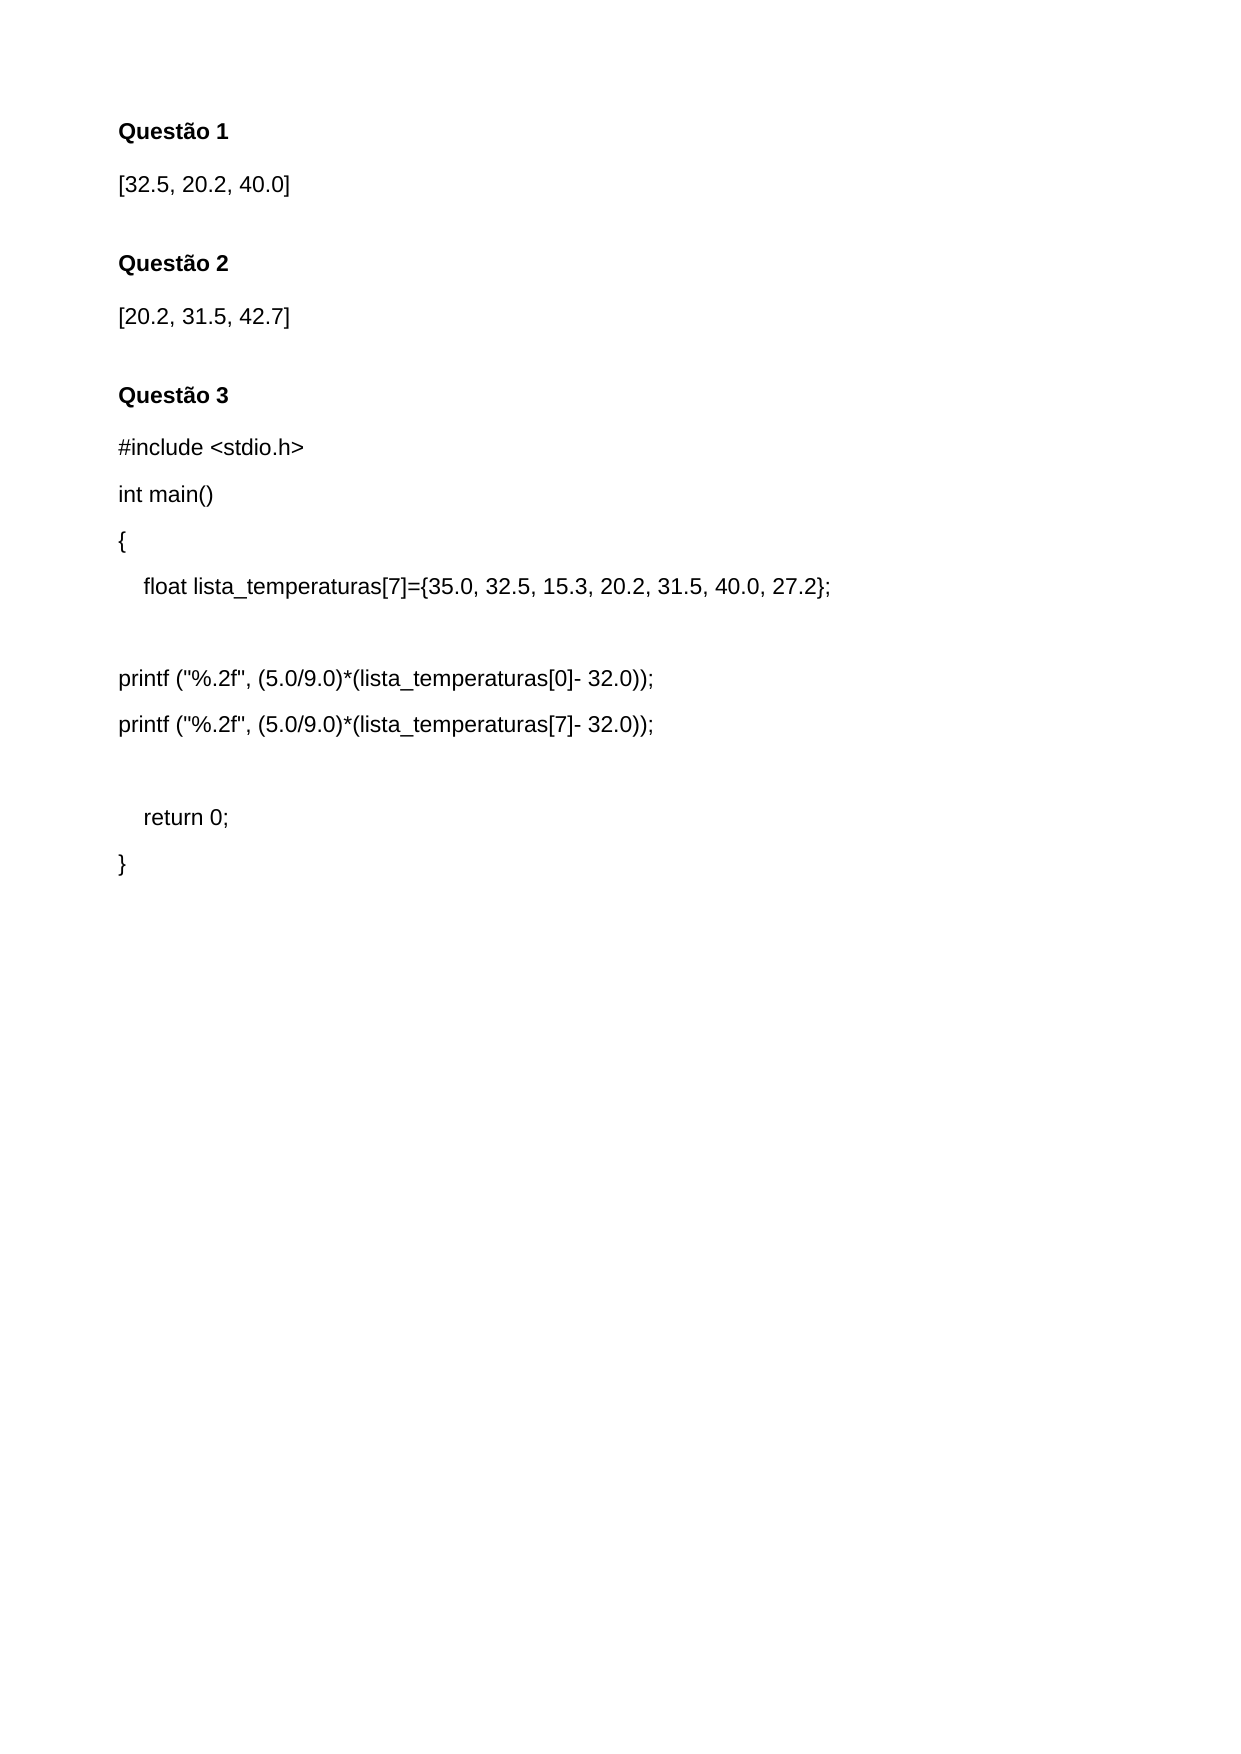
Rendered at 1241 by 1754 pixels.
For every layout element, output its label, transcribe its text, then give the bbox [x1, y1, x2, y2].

text float lista_temperaturas[7]={35.0, 32.5, 15.3, 20.2, 31.5, 40.0, 27.2}; [118, 573, 1122, 599]
text Questão 3 [118, 382, 1122, 408]
text printf ("%.2f", (5.0/9.0)*(lista_temperaturas[0]- 32.0)); [118, 665, 1122, 691]
text #include <stdio.h> [118, 434, 1122, 461]
text { [118, 527, 1122, 553]
text int main() [118, 481, 1122, 507]
text } [118, 850, 1122, 876]
text printf ("%.2f", (5.0/9.0)*(lista_temperaturas[7]- 32.0)); [118, 711, 1122, 738]
text [20.2, 31.5, 42.7] [118, 303, 1122, 329]
text Questão 1 [118, 118, 1122, 144]
text [32.5, 20.2, 40.0] [118, 171, 1122, 197]
text Questão 2 [118, 250, 1122, 276]
text return 0; [118, 803, 1122, 830]
